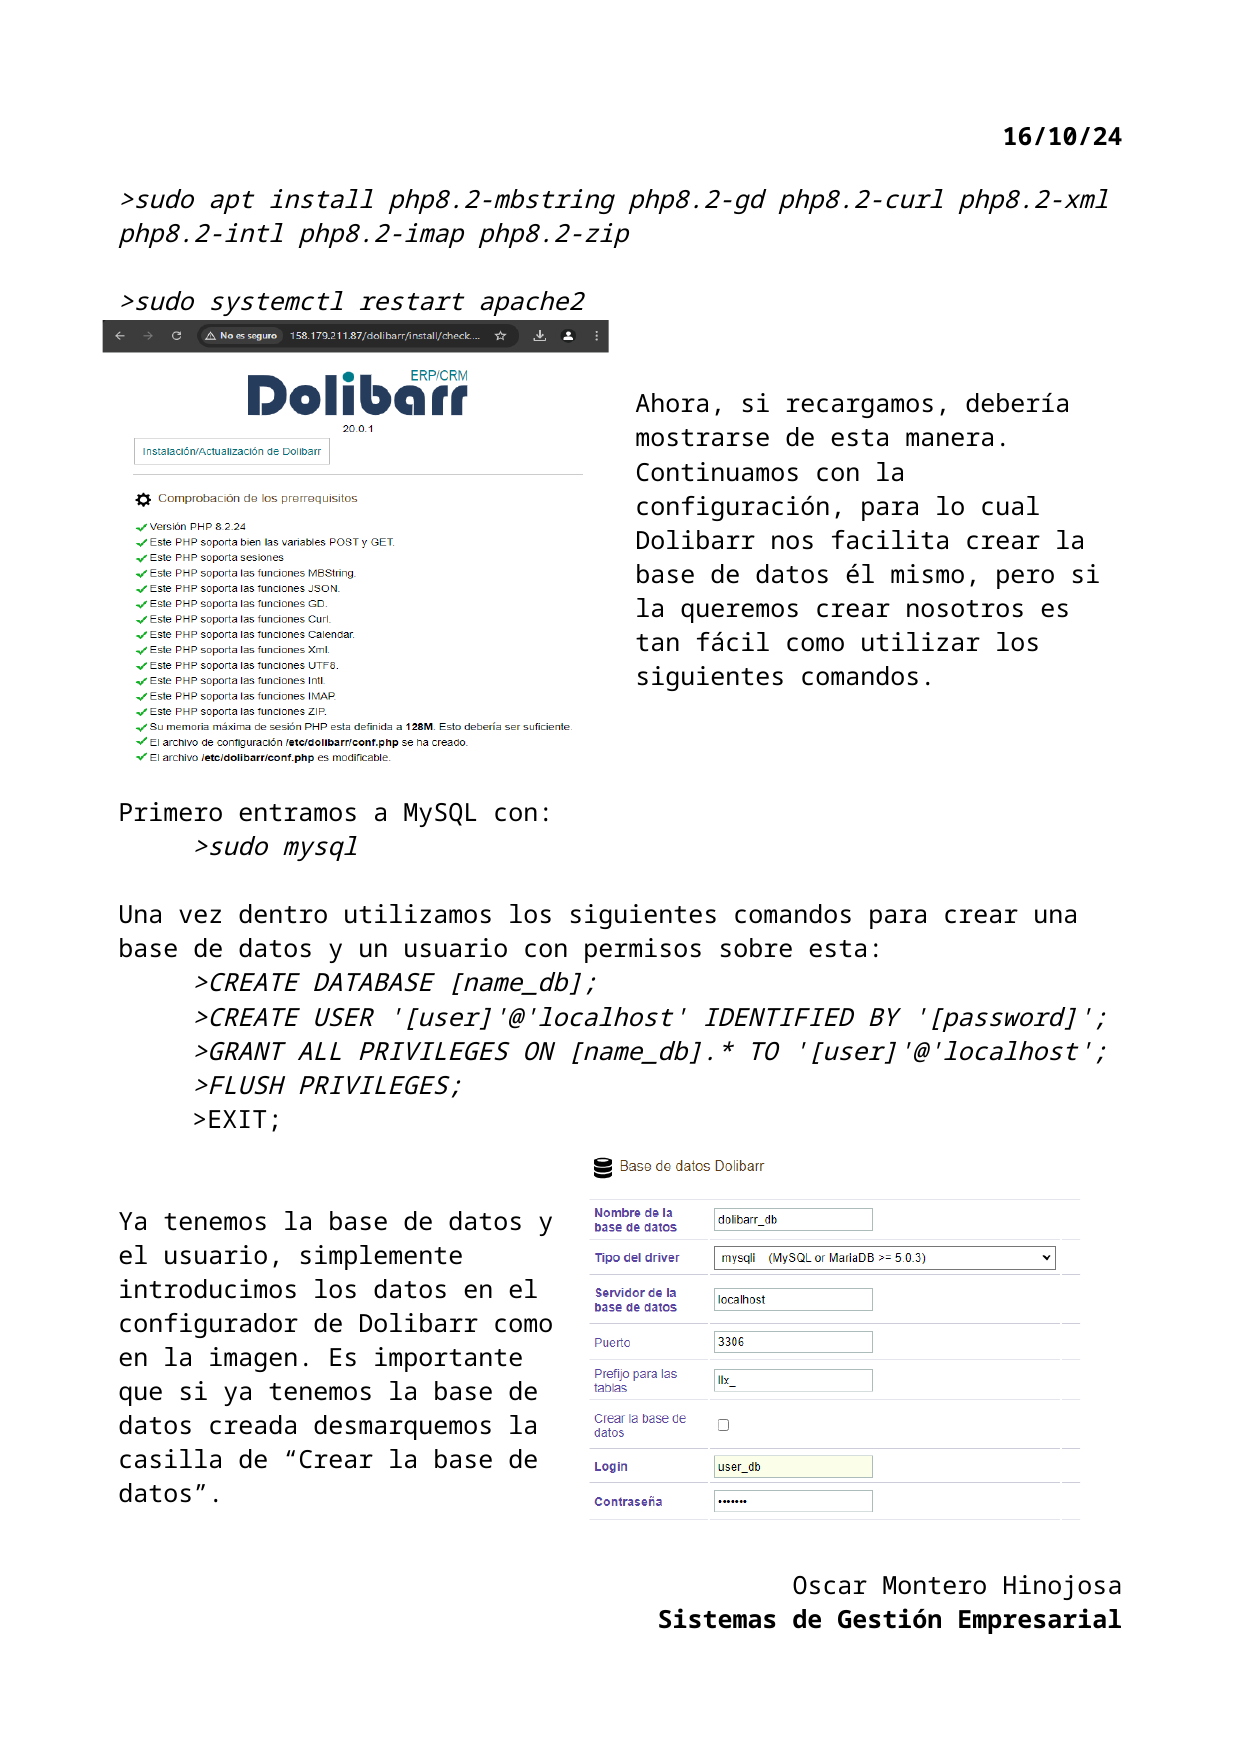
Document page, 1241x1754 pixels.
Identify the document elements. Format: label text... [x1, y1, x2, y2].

text >CREATE DATABASE [name_db]; [118, 965, 1122, 999]
text >CREATE USER '[user]'@'localhost' IDENTIFIED BY '[password]'; [118, 999, 1122, 1033]
text Primero entramos a MySQL con: [118, 795, 1122, 829]
text >GRANT ALL PRIVILEGES ON [name_db].* TO '[user]'@'localhost'; [118, 1033, 1122, 1067]
picture [565, 1135, 1081, 1528]
text >sudo apt install php8.2-mbstring php8.2-gd php8.2-curl php8.2-xml php8.2-intl php8.2-imap php8.2-zip [118, 182, 1122, 250]
text >sudo mysql [118, 829, 1122, 863]
text >sudo systemctl restart apache2 [118, 284, 1122, 318]
text Ahora, si recargamos, debería mostrarse de esta manera. [609, 386, 1122, 454]
text Una vez dentro utilizamos los siguientes comandos para crear una base de datos y un usuario con permisos sobre esta: [118, 897, 1122, 965]
text Continuamos con la configuración, para lo cual Dolibarr nos facilita crear la base de datos él mismo, pero si la queremos crear nosotros es tan fácil como utilizar los siguientes comandos. [609, 454, 1122, 693]
picture [102, 320, 609, 767]
text [1081, 1203, 1122, 1510]
text >EXIT; [118, 1101, 1122, 1135]
text >FLUSH PRIVILEGES; [118, 1067, 1122, 1101]
text Ya tenemos la base de datos y el usuario, simplemente introducimos los datos en el configurador de Dolibarr como en la imagen. Es importante que si ya tenemos la base de datos creada desmarquemos la casilla de “Crear la base de datos”. [118, 1203, 565, 1510]
